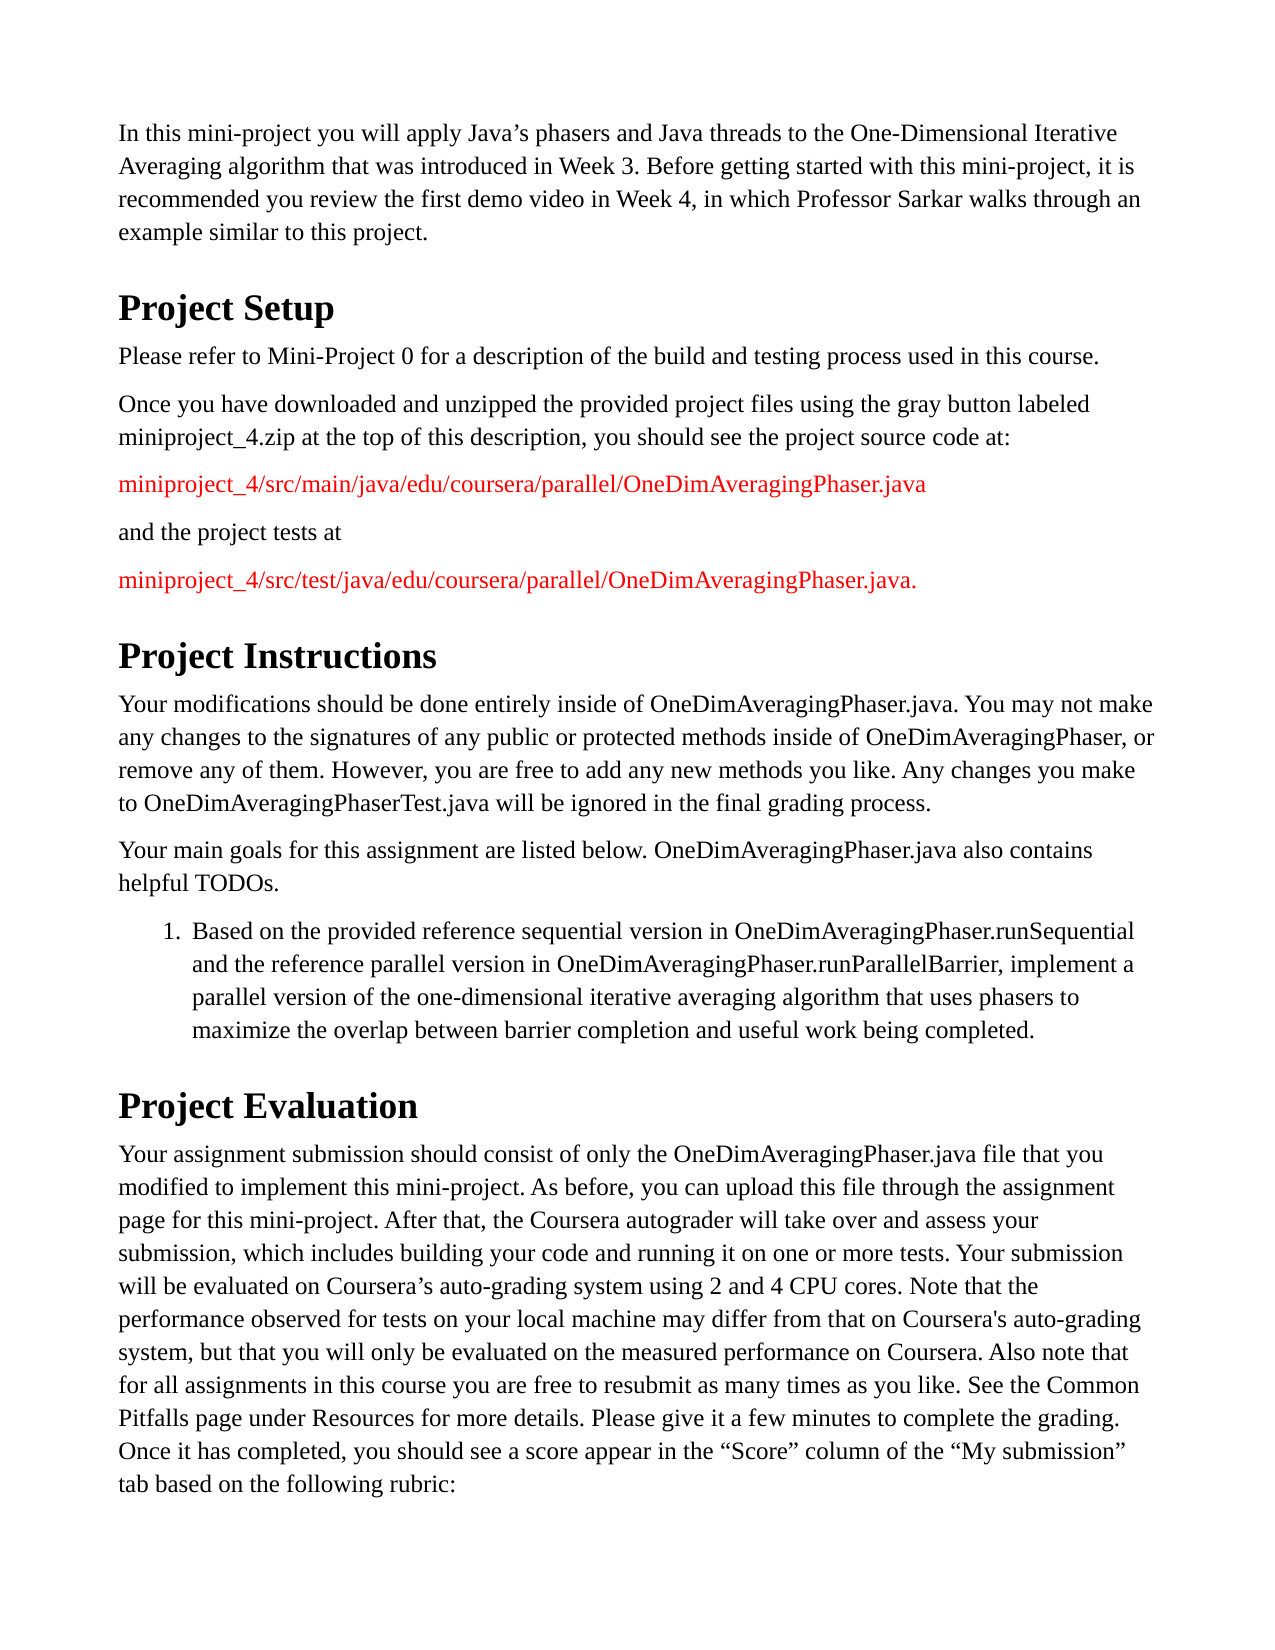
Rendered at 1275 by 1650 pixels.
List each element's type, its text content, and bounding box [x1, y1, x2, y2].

subtitle Project Instructions [118, 633, 1157, 676]
subtitle Project Setup [118, 286, 1157, 329]
text Your assignment submission should consist of only the OneDimAveragingPhaser.java file that you modified to implement this mini-project. As before, you can upload this file through the assignment page for this mini-project. After that, the Coursera autograder will take over and assess your submission, which includes building your code and running it on one or more tests. Your submission will be evaluated on Coursera’s auto-grading system using 2 and 4 CPU cores. Note that the performance observed for tests on your local machine may differ from that on Coursera's auto-grading system, but that you will only be evaluated on the measured performance on Coursera. Also note that for all assignments in this course you are free to resubmit as many times as you like. See the Common Pitfalls page under Resources for more details. Please give it a few minutes to complete the grading. Once it has completed, you should see a score appear in the “Score” column of the “My submission” tab based on the following rubric: [118, 1139, 1157, 1498]
text and the project tests at [118, 517, 1157, 546]
text miniproject_4/src/main/java/edu/coursera/parallel/OneDimAveragingPhaser.java [118, 469, 1157, 498]
text Your main goals for this assignment are listed below. OneDimAveragingPhaser.java also contains helpful TODOs. [118, 835, 1157, 897]
subtitle Project Evaluation [118, 1083, 1157, 1127]
text Once you have downloaded and unzipped the provided project files using the gray button labeled miniproject_4.zip at the top of this description, you should see the project source code at: [118, 389, 1157, 451]
text In this mini-project you will apply Java’s phasers and Java threads to the One-Dimensional Iterative Averaging algorithm that was introduced in Week 3. Before getting started with this mini-project, it is recommended you review the first demo video in Week 4, in which Professor Sarkar walks through an example similar to this project. [118, 118, 1157, 246]
text Please refer to Mini-Project 0 for a description of the build and testing process used in this course. [118, 341, 1157, 370]
list Based on the provided reference sequential version in OneDimAveragingPhaser.runSequential and the reference parallel version in OneDimAveragingPhaser.runParallelBarrier, implement a parallel version of the one-dimensional iterative averaging algorithm that uses phasers to maximize the overlap between barrier completion and useful work being completed. [162, 916, 1157, 1044]
text Your modifications should be done entirely inside of OneDimAveragingPhaser.java. You may not make any changes to the signatures of any public or protected methods inside of OneDimAveragingPhaser, or remove any of them. However, you are free to add any new methods you like. Any changes you make to OneDimAveragingPhaserTest.java will be ignored in the final grading process. [118, 689, 1157, 817]
text miniproject_4/src/test/java/edu/coursera/parallel/OneDimAveragingPhaser.java. [118, 565, 1157, 593]
